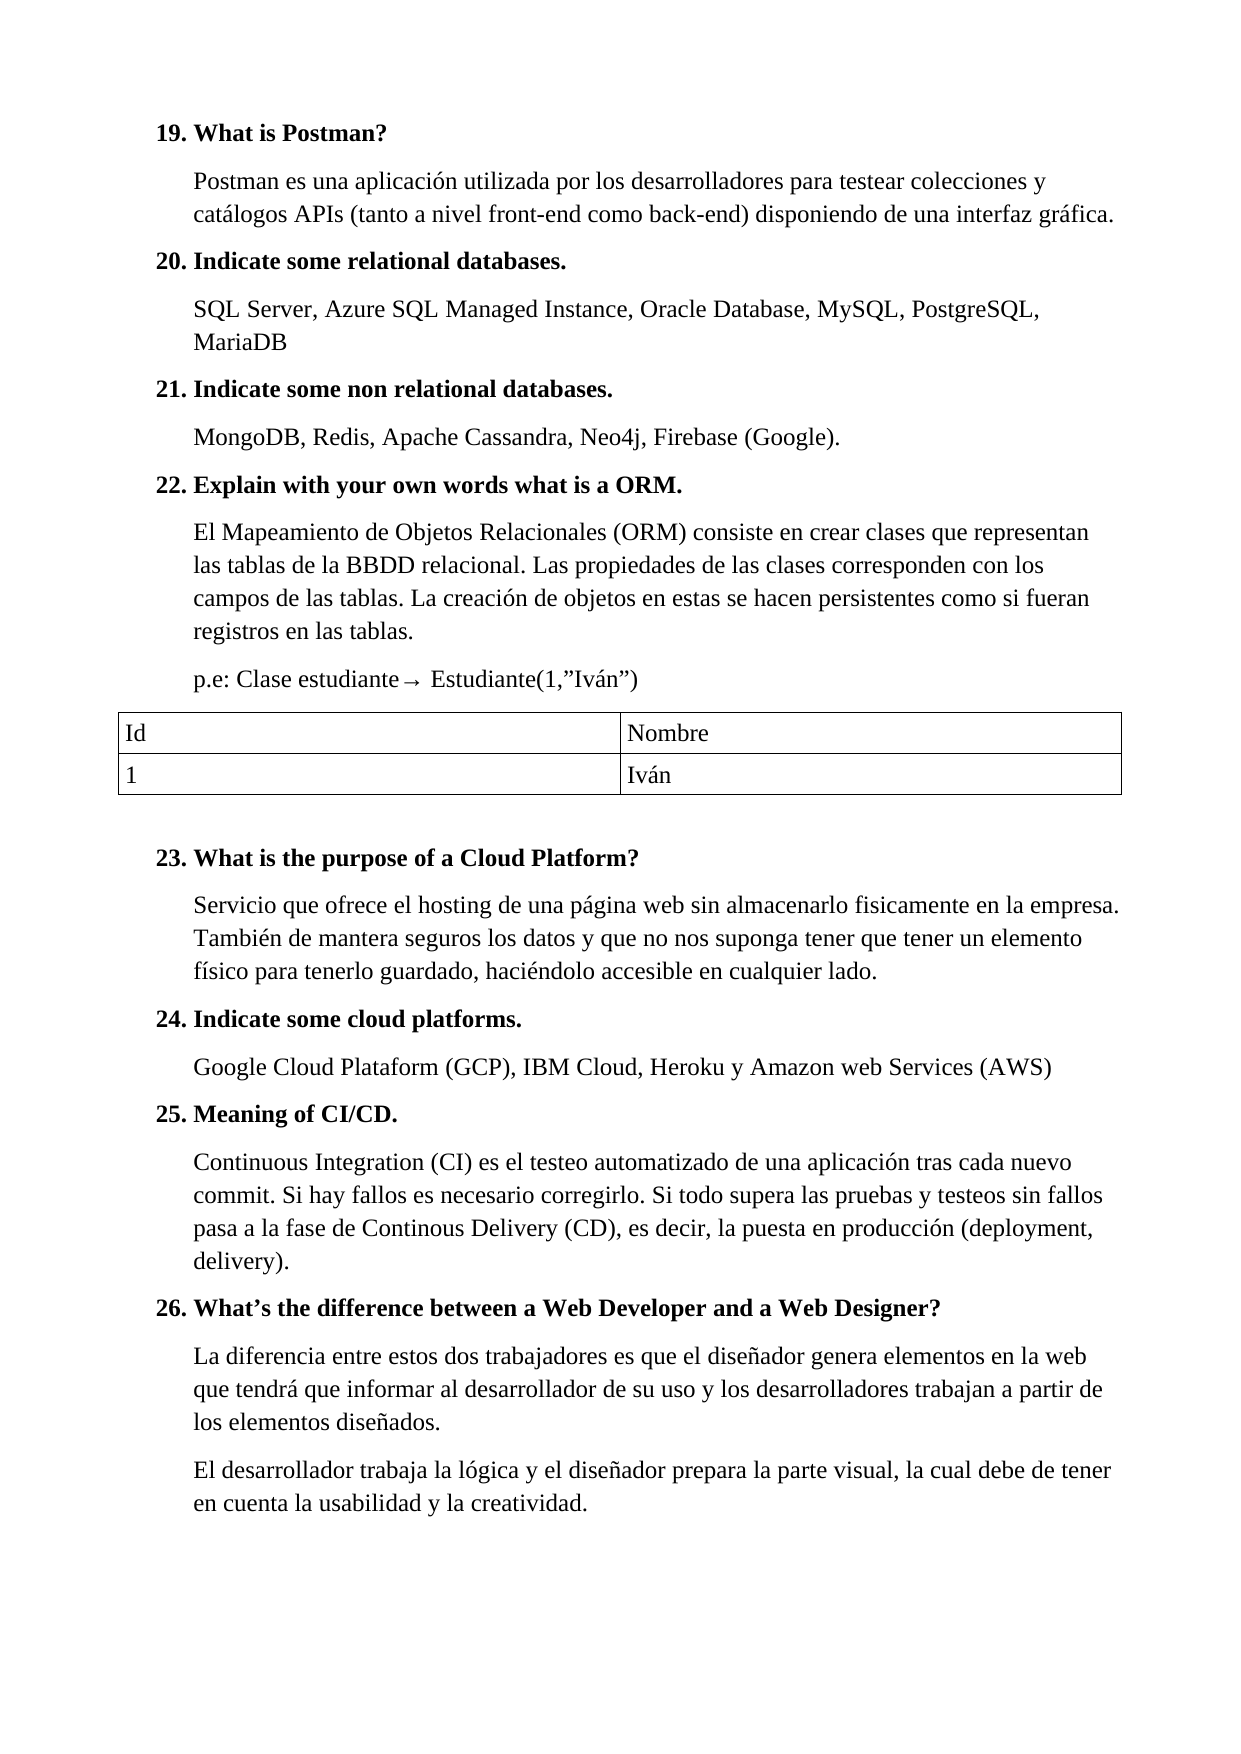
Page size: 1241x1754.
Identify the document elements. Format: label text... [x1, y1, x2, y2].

list Explain with your own words what is a ORM. [156, 470, 1122, 498]
list Google Cloud Plataform (GCP), IBM Cloud, Heroku y Amazon web Services (AWS) [156, 1052, 1122, 1080]
list Continuous Integration (CI) es el testeo automatizado de una aplicación tras cada nuevo commit. Si hay fallos es necesario corregirlo. Si todo supera las pruebas y testeos sin fallos pasa a la fase de Continous Delivery (CD), es decir, la puesta en producción (deployment, delivery). [156, 1147, 1122, 1275]
table_header Id [119, 713, 620, 753]
list El Mapeamiento de Objetos Relacionales (ORM) consiste en crear clases que representan las tablas de la BBDD relacional. Las propiedades de las clases corresponden con los campos de las tablas. La creación de objetos en estas se hacen persistentes como si fueran registros en las tablas. [156, 517, 1122, 645]
list MongoDB, Redis, Apache Cassandra, Neo4j, Firebase (Google). [156, 422, 1122, 451]
list Postman es una aplicación utilizada por los desarrolladores para testear colecciones y catálogos APIs (tanto a nivel front-end como back-end) disponiendo de una interfaz gráfica. [156, 166, 1122, 227]
list p.e: Clase estudiante→ Estudiante(1,”Iván”) [156, 664, 1122, 693]
list Indicate some relational databases. [156, 246, 1122, 275]
list Meaning of CI/CD. [156, 1099, 1122, 1128]
list What is Postman? [156, 118, 1122, 147]
list La diferencia entre estos dos trabajadores es que el diseñador genera elementos en la web que tendrá que informar al desarrollador de su uso y los desarrolladores trabajan a partir de los elementos diseñados. [156, 1341, 1122, 1436]
list Servicio que ofrece el hosting de una página web sin almacenarlo fisicamente en la empresa. También de mantera seguros los datos y que no nos suponga tener que tener un elemento físico para tenerlo guardado, haciéndolo accesible en cualquier lado. [156, 890, 1122, 985]
table_cell 1 [119, 754, 620, 794]
list El desarrollador trabaja la lógica y el diseñador prepara la parte visual, la cual debe de tener en cuenta la usabilidad y la creatividad. [156, 1455, 1122, 1517]
table_header Nombre [621, 713, 1121, 753]
list What’s the difference between a Web Developer and a Web Designer? [156, 1293, 1122, 1322]
list SQL Server, Azure SQL Managed Instance, Oracle Database, MySQL, PostgreSQL, MariaDB [156, 294, 1122, 356]
list What is the purpose of a Cloud Platform? [156, 843, 1122, 872]
list Indicate some cloud platforms. [156, 1004, 1122, 1033]
table_cell Iván [621, 754, 1121, 794]
list Indicate some non relational databases. [156, 374, 1122, 403]
